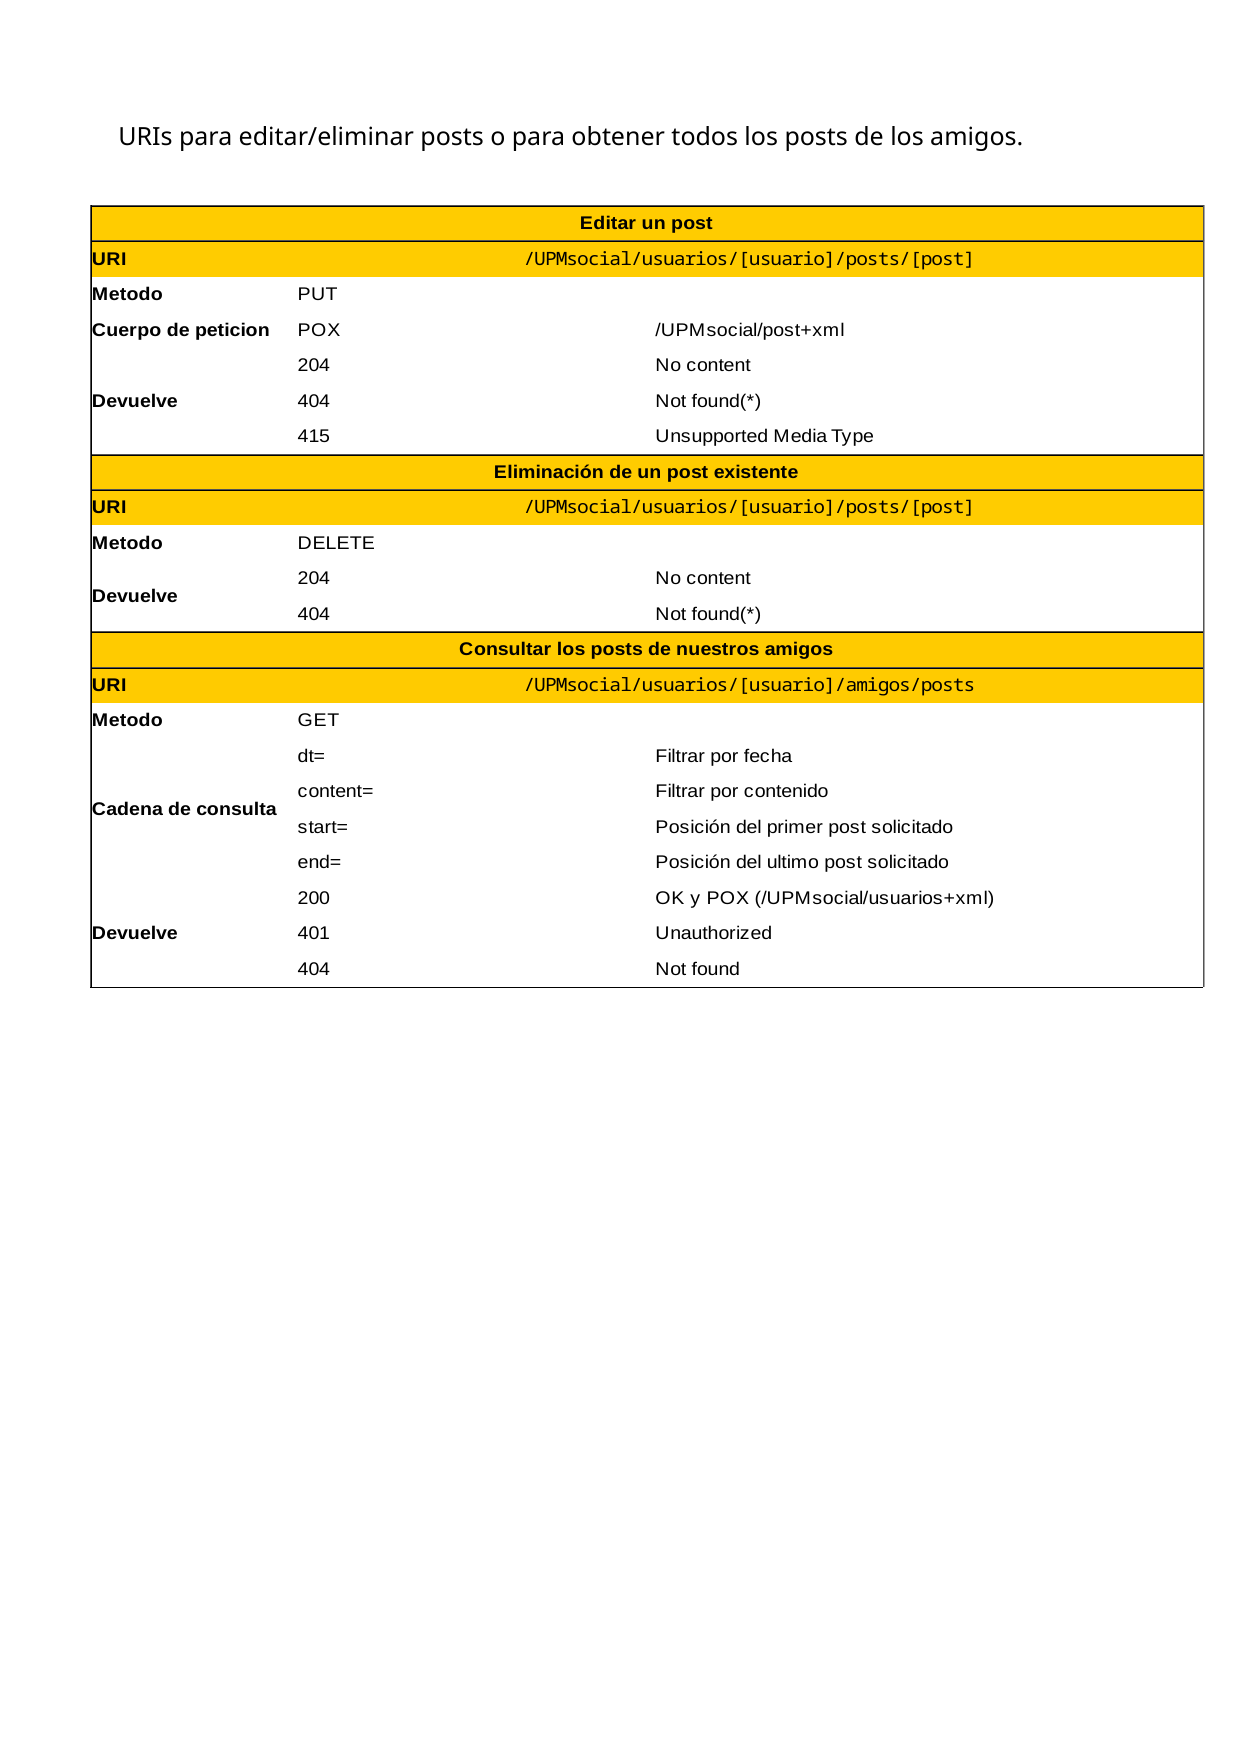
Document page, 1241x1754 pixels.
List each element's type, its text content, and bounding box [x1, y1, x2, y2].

text URIs para editar/eliminar posts o para obtener todos los posts de los amigos. [118, 118, 1122, 152]
